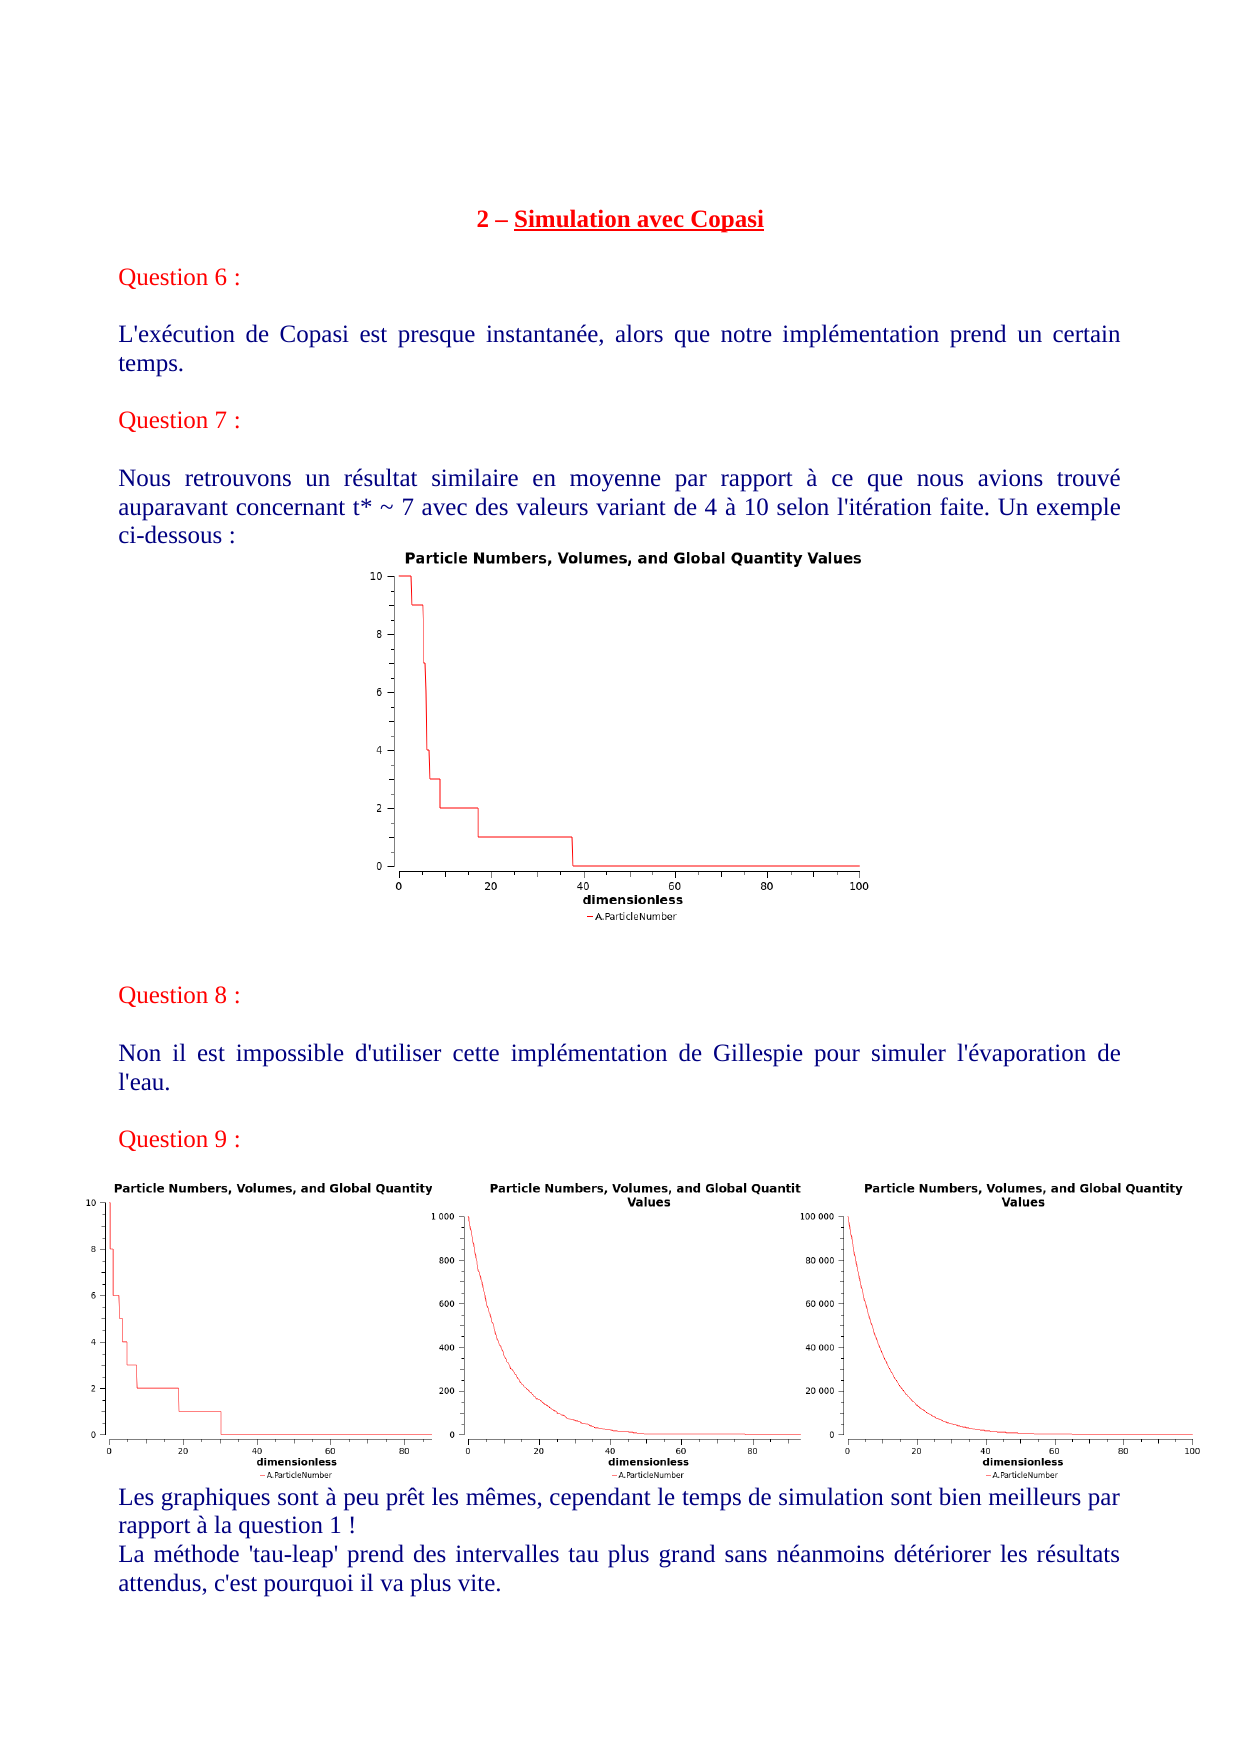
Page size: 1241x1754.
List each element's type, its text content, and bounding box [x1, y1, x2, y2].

text La méthode 'tau-leap' prend des intervalles tau plus grand sans néanmoins détériorer les résultats attendus, c'est pourquoi il va plus vite. [118, 1539, 1122, 1597]
text Question 7 : [118, 406, 1122, 434]
picture [370, 549, 870, 925]
text Question 6 : [118, 262, 1122, 291]
text Question 8 : [118, 981, 1122, 1009]
text Non il est impossible d'utiliser cette implémentation de Gillespie pour simuler l'évaporation de l'eau. [118, 1038, 1122, 1096]
text L'exécution de Copasi est presque instantanée, alors que notre implémentation prend un certain temps. [118, 319, 1122, 377]
text Question 9 : [118, 1124, 1122, 1153]
text 2 – Simulation avec Copasi [118, 204, 1122, 233]
picture [86, 1181, 1201, 1482]
text Les graphiques sont à peu prêt les mêmes, cependant le temps de simulation sont bien meilleurs par rapport à la question 1 ! [118, 1482, 1122, 1539]
text Nous retrouvons un résultat similaire en moyenne par rapport à ce que nous avions trouvé auparavant concernant t* ~ 7 avec des valeurs variant de 4 à 10 selon l'itération faite. Un exemple ci-dessous : [118, 463, 1122, 549]
